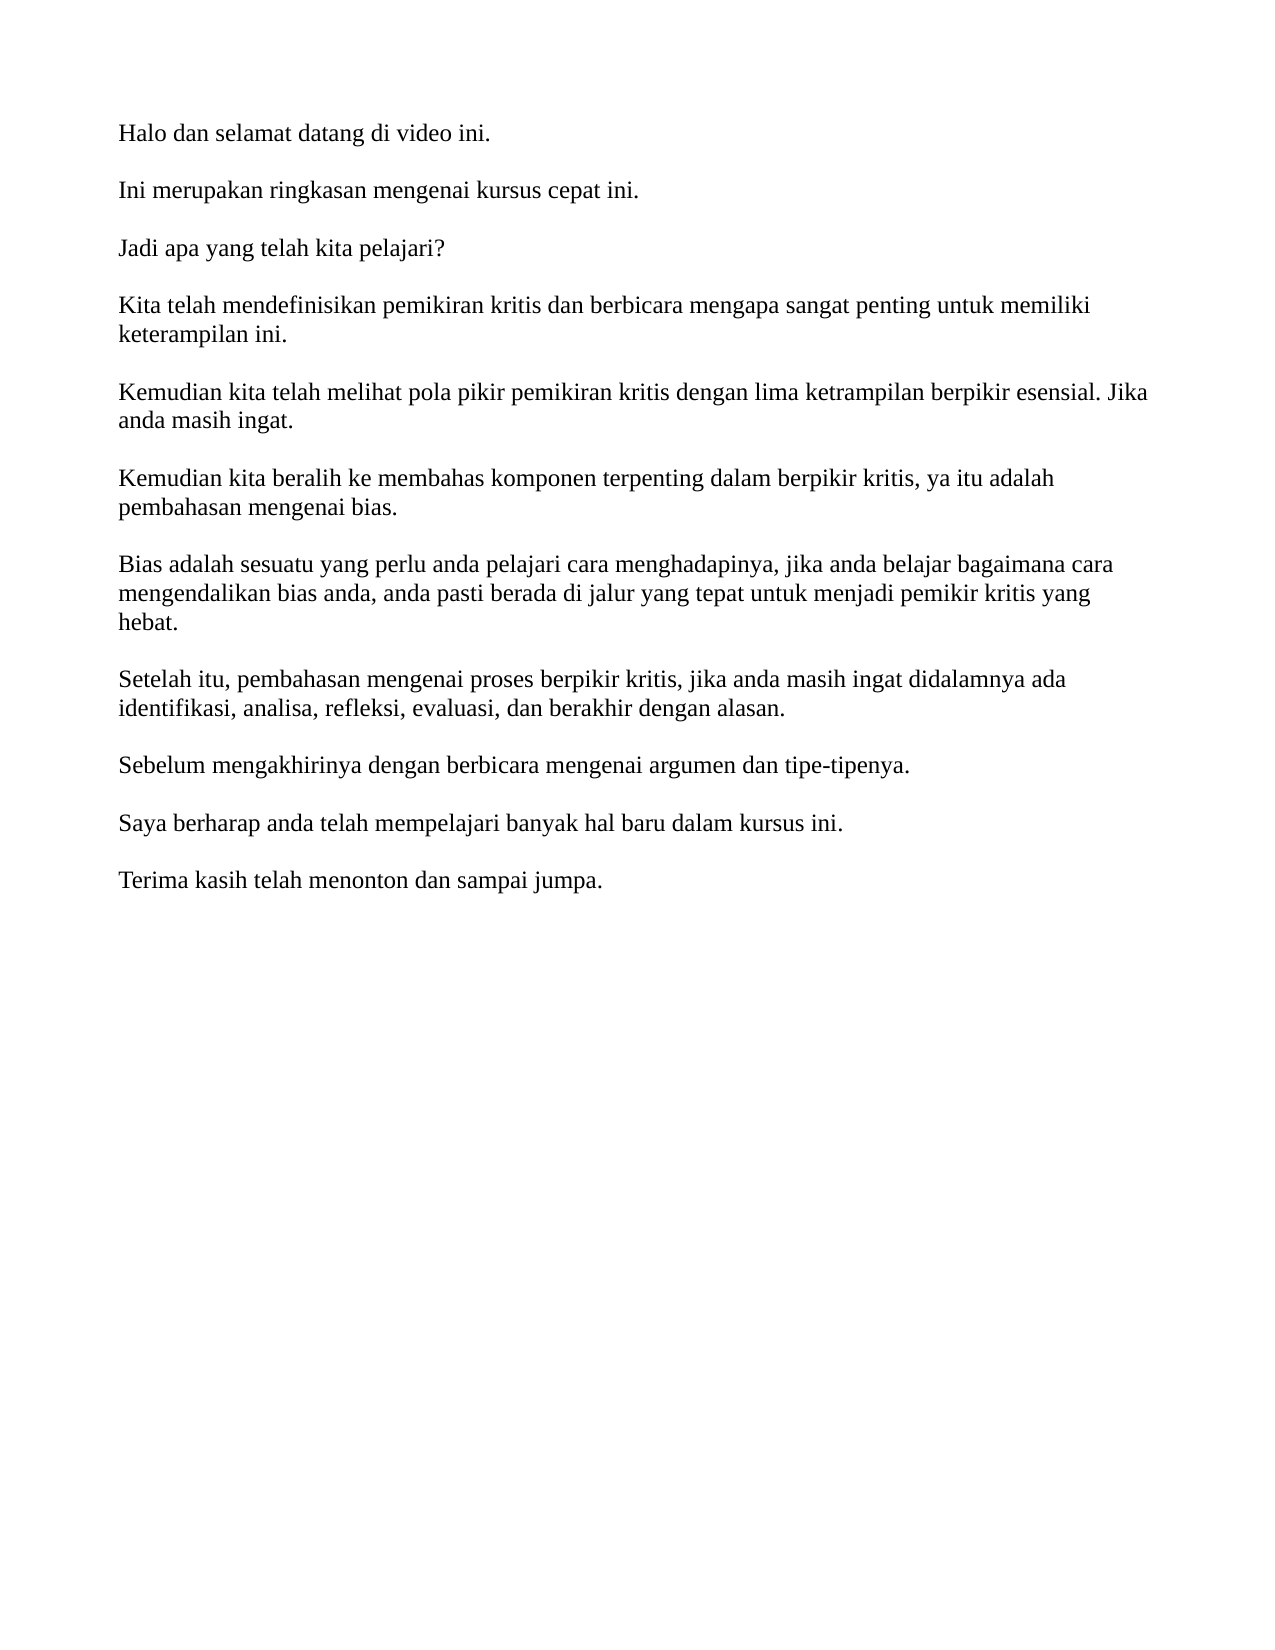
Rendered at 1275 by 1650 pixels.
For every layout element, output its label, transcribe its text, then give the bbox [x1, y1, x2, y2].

text Kita telah mendefinisikan pemikiran kritis dan berbicara mengapa sangat penting untuk memiliki keterampilan ini. [118, 291, 1157, 348]
text Sebelum mengakhirinya dengan berbicara mengenai argumen dan tipe-tipenya. [118, 751, 1157, 779]
text Saya berharap anda telah mempelajari banyak hal baru dalam kursus ini. [118, 808, 1157, 837]
text Jadi apa yang telah kita pelajari? [118, 233, 1157, 262]
text Terima kasih telah menonton dan sampai jumpa. [118, 866, 1157, 894]
text Kemudian kita beralih ke membahas komponen terpenting dalam berpikir kritis, ya itu adalah pembahasan mengenai bias. [118, 463, 1157, 521]
text Ini merupakan ringkasan mengenai kursus cepat ini. [118, 176, 1157, 204]
text Halo dan selamat datang di video ini. [118, 118, 1157, 147]
text Kemudian kita telah melihat pola pikir pemikiran kritis dengan lima ketrampilan berpikir esensial. Jika anda masih ingat. [118, 377, 1157, 434]
text Setelah itu, pembahasan mengenai proses berpikir kritis, jika anda masih ingat didalamnya ada identifikasi, analisa, refleksi, evaluasi, dan berakhir dengan alasan. [118, 664, 1157, 722]
text Bias adalah sesuatu yang perlu anda pelajari cara menghadapinya, jika anda belajar bagaimana cara mengendalikan bias anda, anda pasti berada di jalur yang tepat untuk menjadi pemikir kritis yang hebat. [118, 549, 1157, 636]
